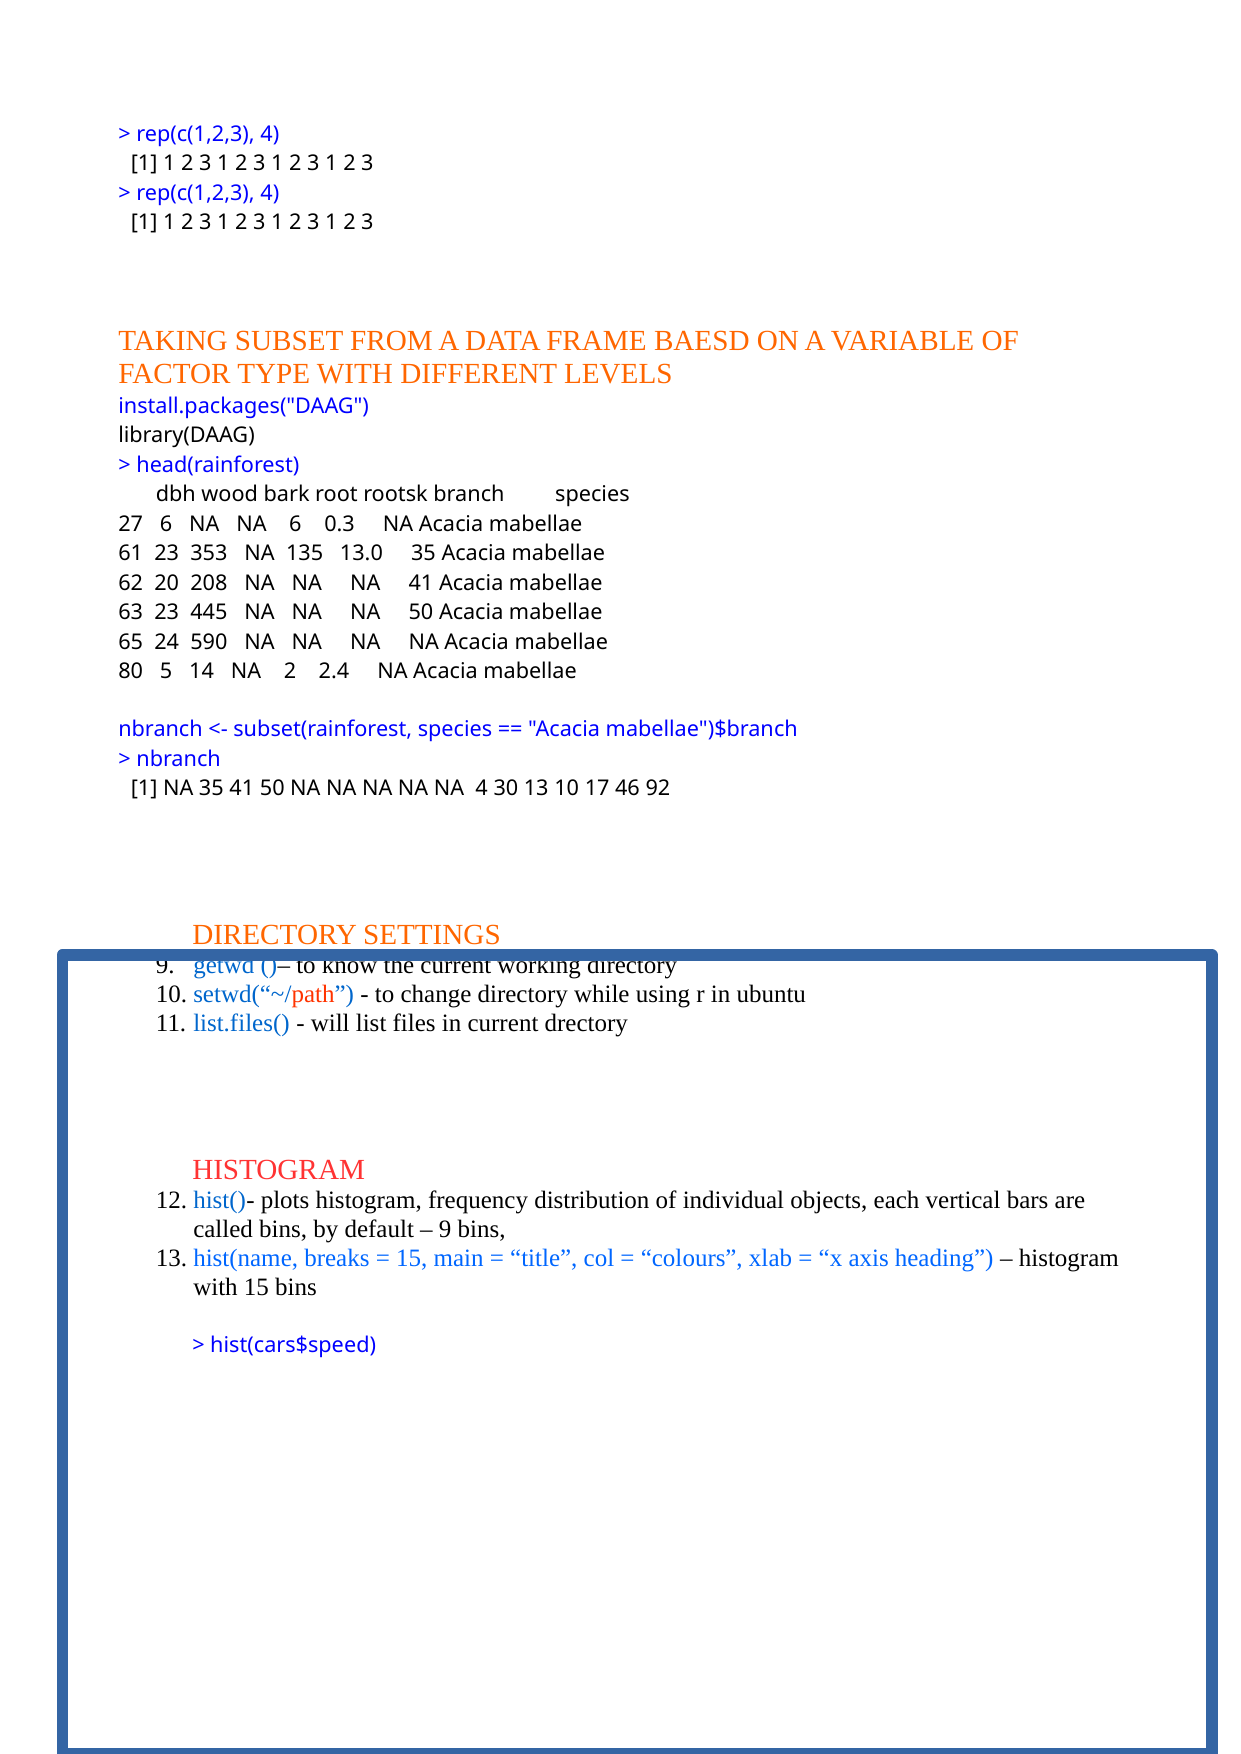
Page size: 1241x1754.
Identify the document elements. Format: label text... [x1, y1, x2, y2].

text 80 5 14 NA 2 2.4 NA Acacia mabellae [118, 655, 1122, 685]
text [1] 1 2 3 1 2 3 1 2 3 1 2 3 [118, 207, 1122, 236]
text [1] 1 2 3 1 2 3 1 2 3 1 2 3 [118, 148, 1122, 177]
text nbranch <- subset(rainforest, species == "Acacia mabellae")$branch [118, 714, 1122, 743]
list getwd ()– to know the current working directory [156, 961, 1122, 979]
text HISTOGRAM [118, 1152, 1122, 1185]
text 63 23 445 NA NA NA 50 Acacia mabellae [118, 596, 1122, 626]
text [1] NA 35 41 50 NA NA NA NA NA 4 30 13 10 17 46 92 [118, 773, 1122, 802]
text 27 6 NA NA 6 0.3 NA Acacia mabellae [118, 508, 1122, 537]
text DIRECTORY SETTINGS [118, 917, 1122, 949]
text 65 24 590 NA NA NA NA Acacia mabellae [118, 626, 1122, 655]
text > head(rainforest) [118, 449, 1122, 478]
text > rep(c(1,2,3), 4) [118, 177, 1122, 207]
text > hist(cars$speed) [118, 1329, 1122, 1359]
text > nbranch [118, 743, 1122, 773]
text > rep(c(1,2,3), 4) [118, 118, 1122, 148]
list list.files() - will list files in current drectory [156, 1008, 1122, 1037]
list setwd(“~/path”) - to change directory while using r in ubuntu [156, 979, 1122, 1008]
text dbh wood bark root rootsk branch species [118, 478, 1122, 508]
list hist(name, breaks = 15, main = “title”, col = “colours”, xlab = “x axis heading”) – histogram with 15 bins [156, 1243, 1122, 1300]
text library(DAAG) [118, 419, 1122, 449]
text TAKING SUBSET FROM A DATA FRAME BAESD ON A VARIABLE OF FACTOR TYPE WITH DIFFERENT LEVELS [118, 323, 1122, 390]
list hist()- plots histogram, frequency distribution of individual objects, each vertical bars are called bins, by default – 9 bins, [156, 1185, 1122, 1243]
text 62 20 208 NA NA NA 41 Acacia mabellae [118, 567, 1122, 596]
text install.packages("DAAG") [118, 390, 1122, 419]
text 61 23 353 NA 135 13.0 35 Acacia mabellae [118, 537, 1122, 567]
